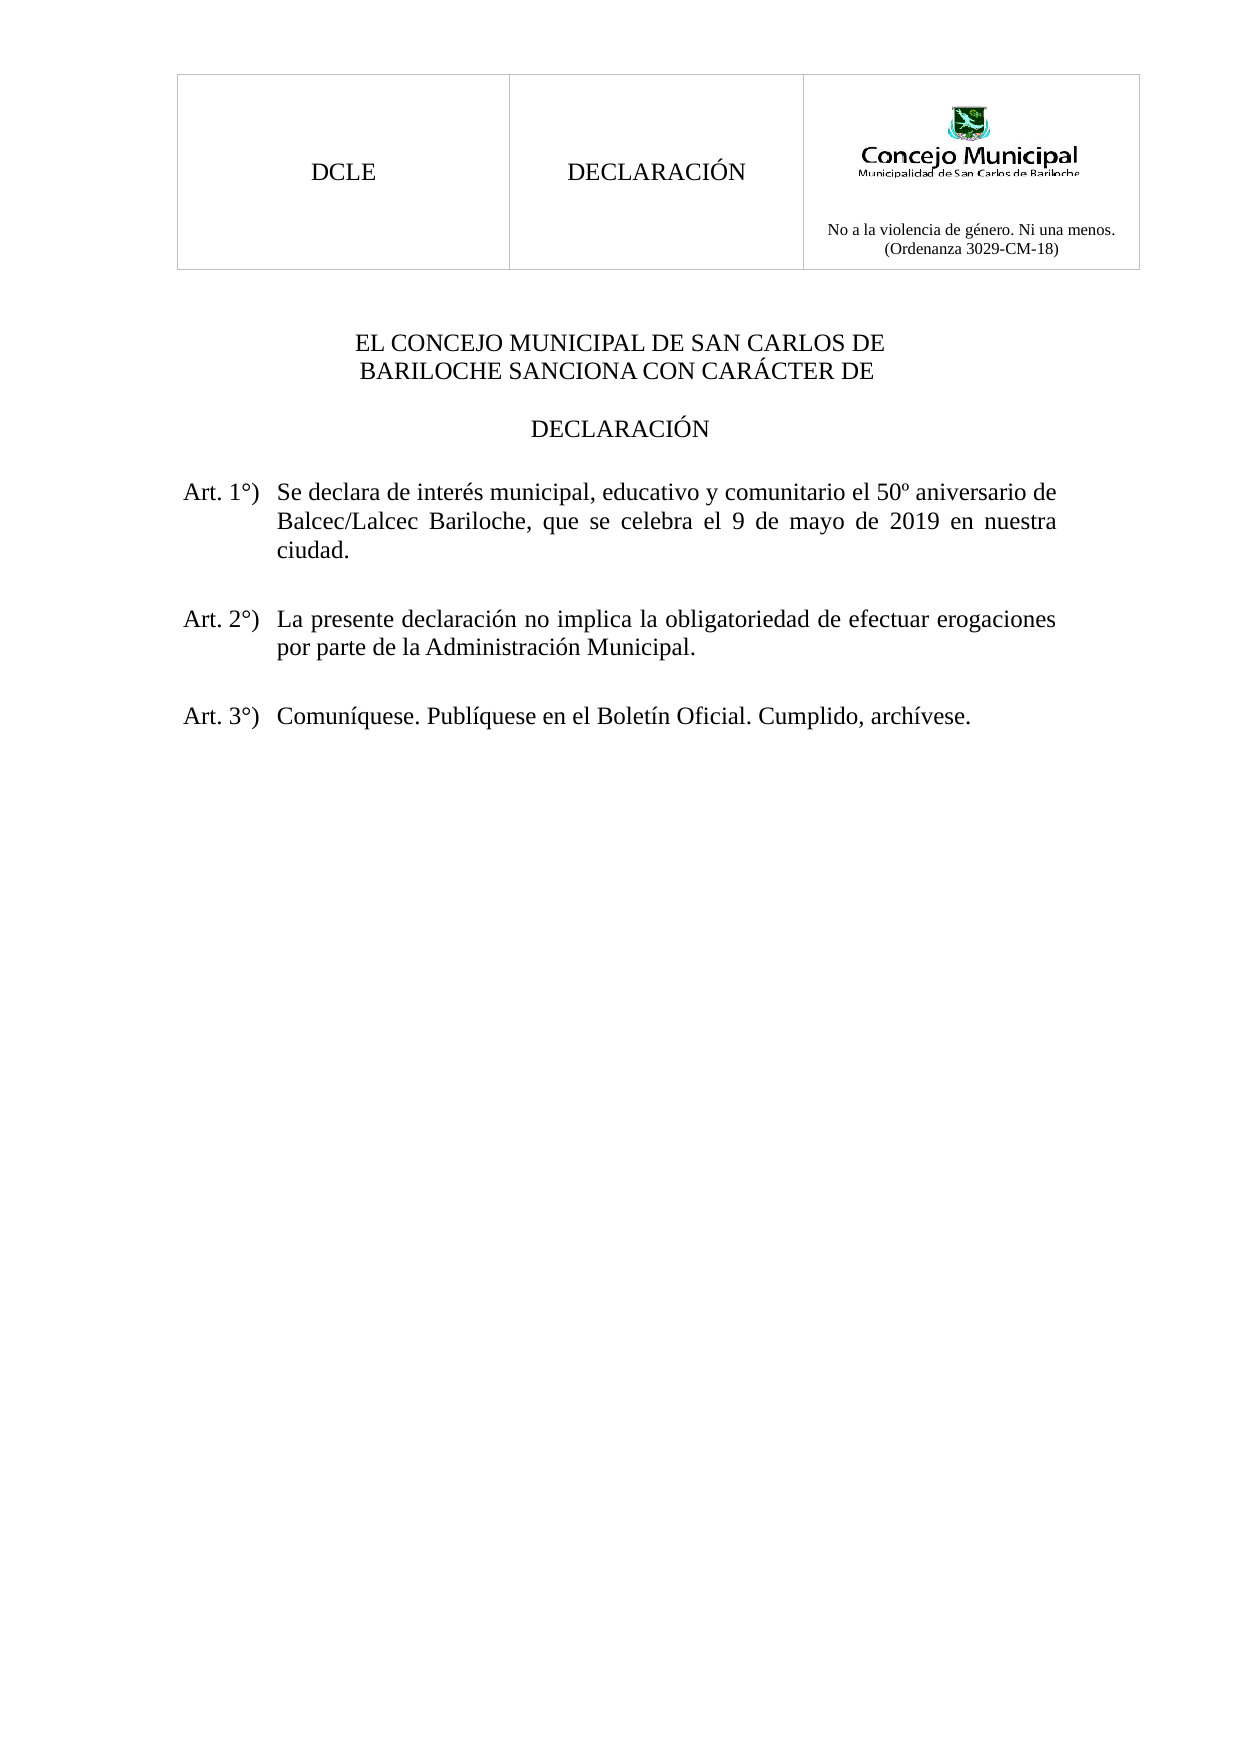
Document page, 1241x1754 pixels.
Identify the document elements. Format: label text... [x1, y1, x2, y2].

table_header Se declara de interés municipal, educativo y comunitario el 50º aniversario de Balcec/Lalcec Bariloche, que se celebra el 9 de mayo de 2019 en nuestra ciudad. [271, 471, 1063, 598]
table_cell Art. 2°) [177, 598, 271, 696]
text EL CONCEJO MUNICIPAL DE SAN CARLOS DE BARILOCHE SANCIONA CON CARÁCTER DE [295, 328, 945, 385]
table_cell La presente declaración no implica la obligatoriedad de efectuar erogaciones por parte de la Administración Municipal. [271, 598, 1063, 696]
table_cell Comuníquese. Publíquese en el Boletín Oficial. Cumplido, archívese. [271, 696, 1063, 736]
table_cell Art. 3°) [177, 696, 271, 736]
table_header Art. 1°) [177, 471, 271, 598]
text DECLARACIÓN [295, 414, 945, 443]
